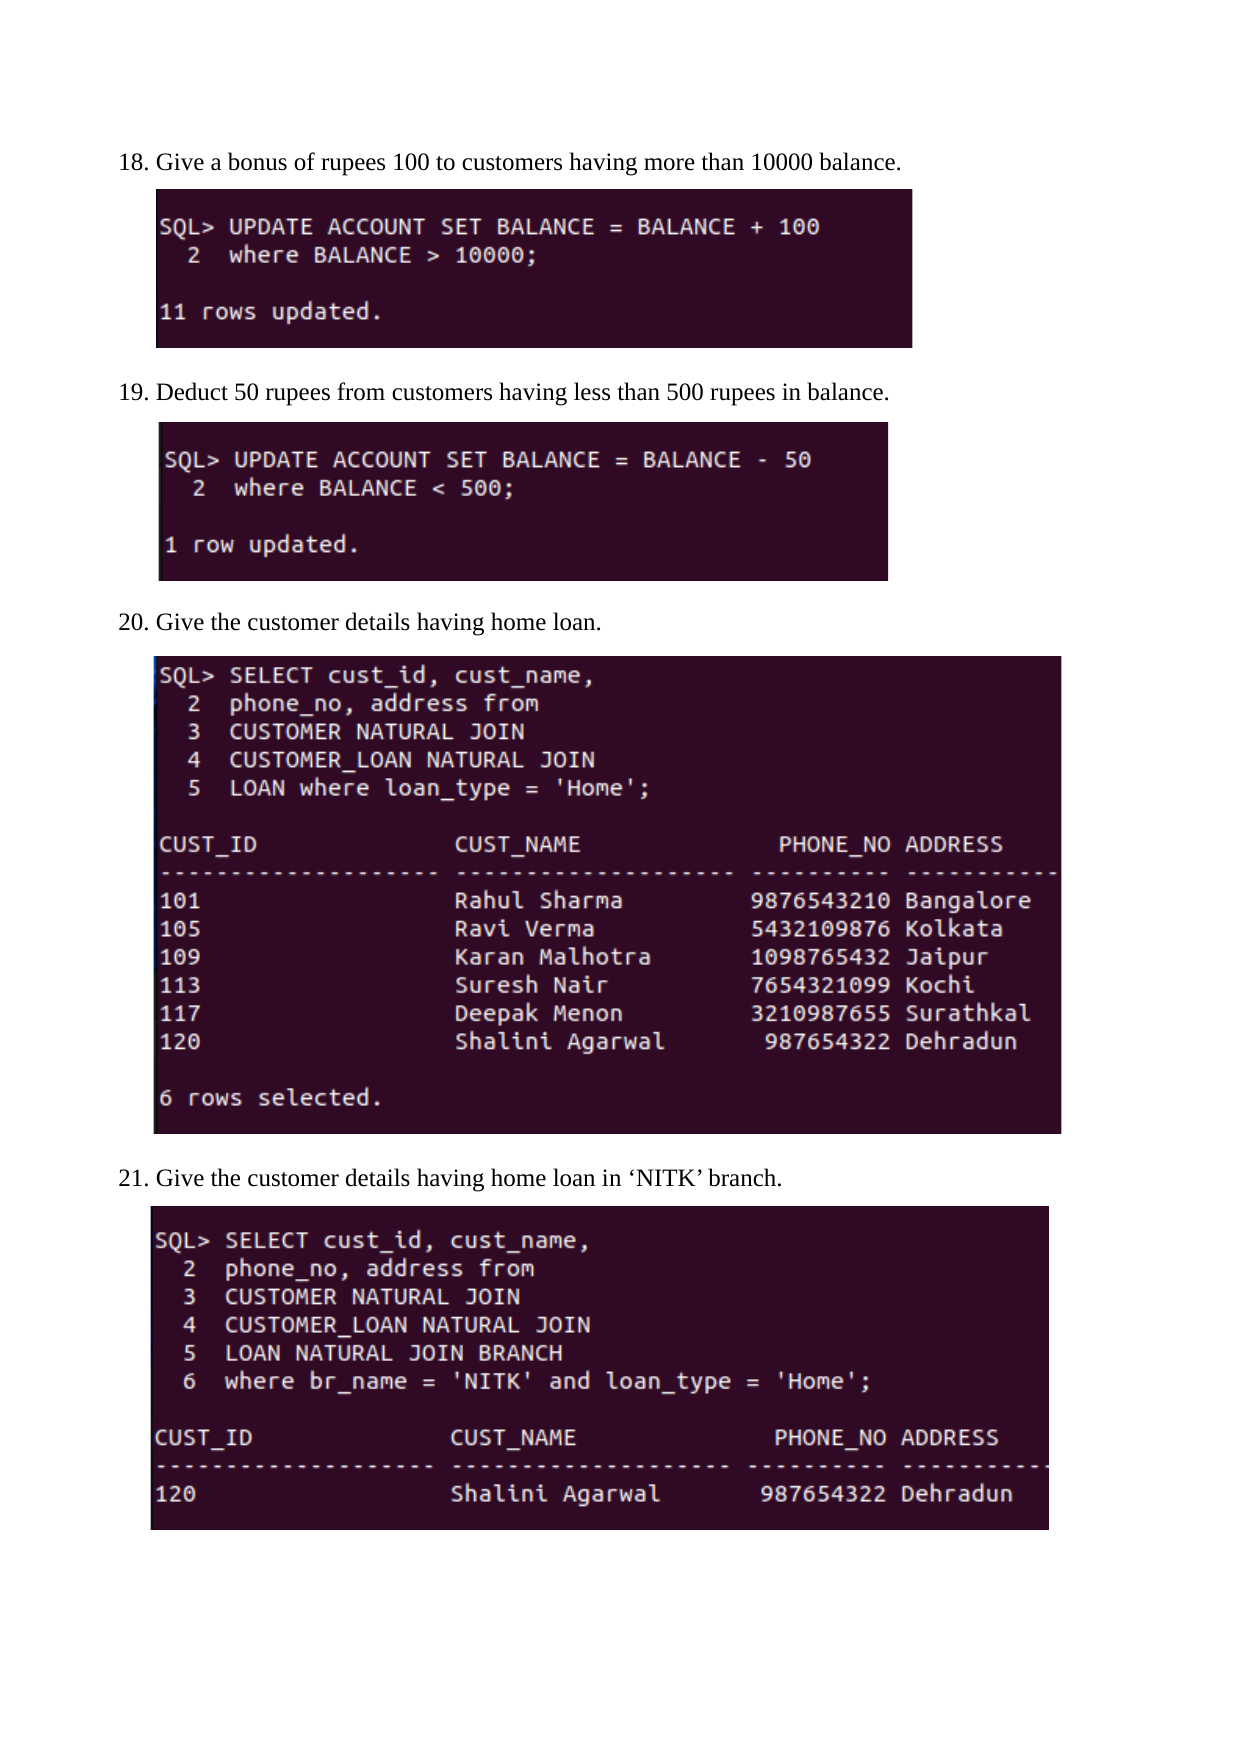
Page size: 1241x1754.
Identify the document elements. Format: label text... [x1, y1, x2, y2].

picture [153, 656, 1062, 1134]
text 20. Give the customer details having home loan. [118, 607, 1122, 636]
picture [158, 422, 889, 581]
text 19. Deduct 50 rupees from customers having less than 500 rupees in balance. [118, 377, 1122, 406]
text 21. Give the customer details having home loan in ‘NITK’ branch. [118, 1163, 1122, 1192]
text 18. Give a bonus of rupees 100 to customers having more than 10000 balance. [118, 147, 1122, 176]
picture [150, 1206, 1049, 1530]
picture [156, 189, 913, 348]
